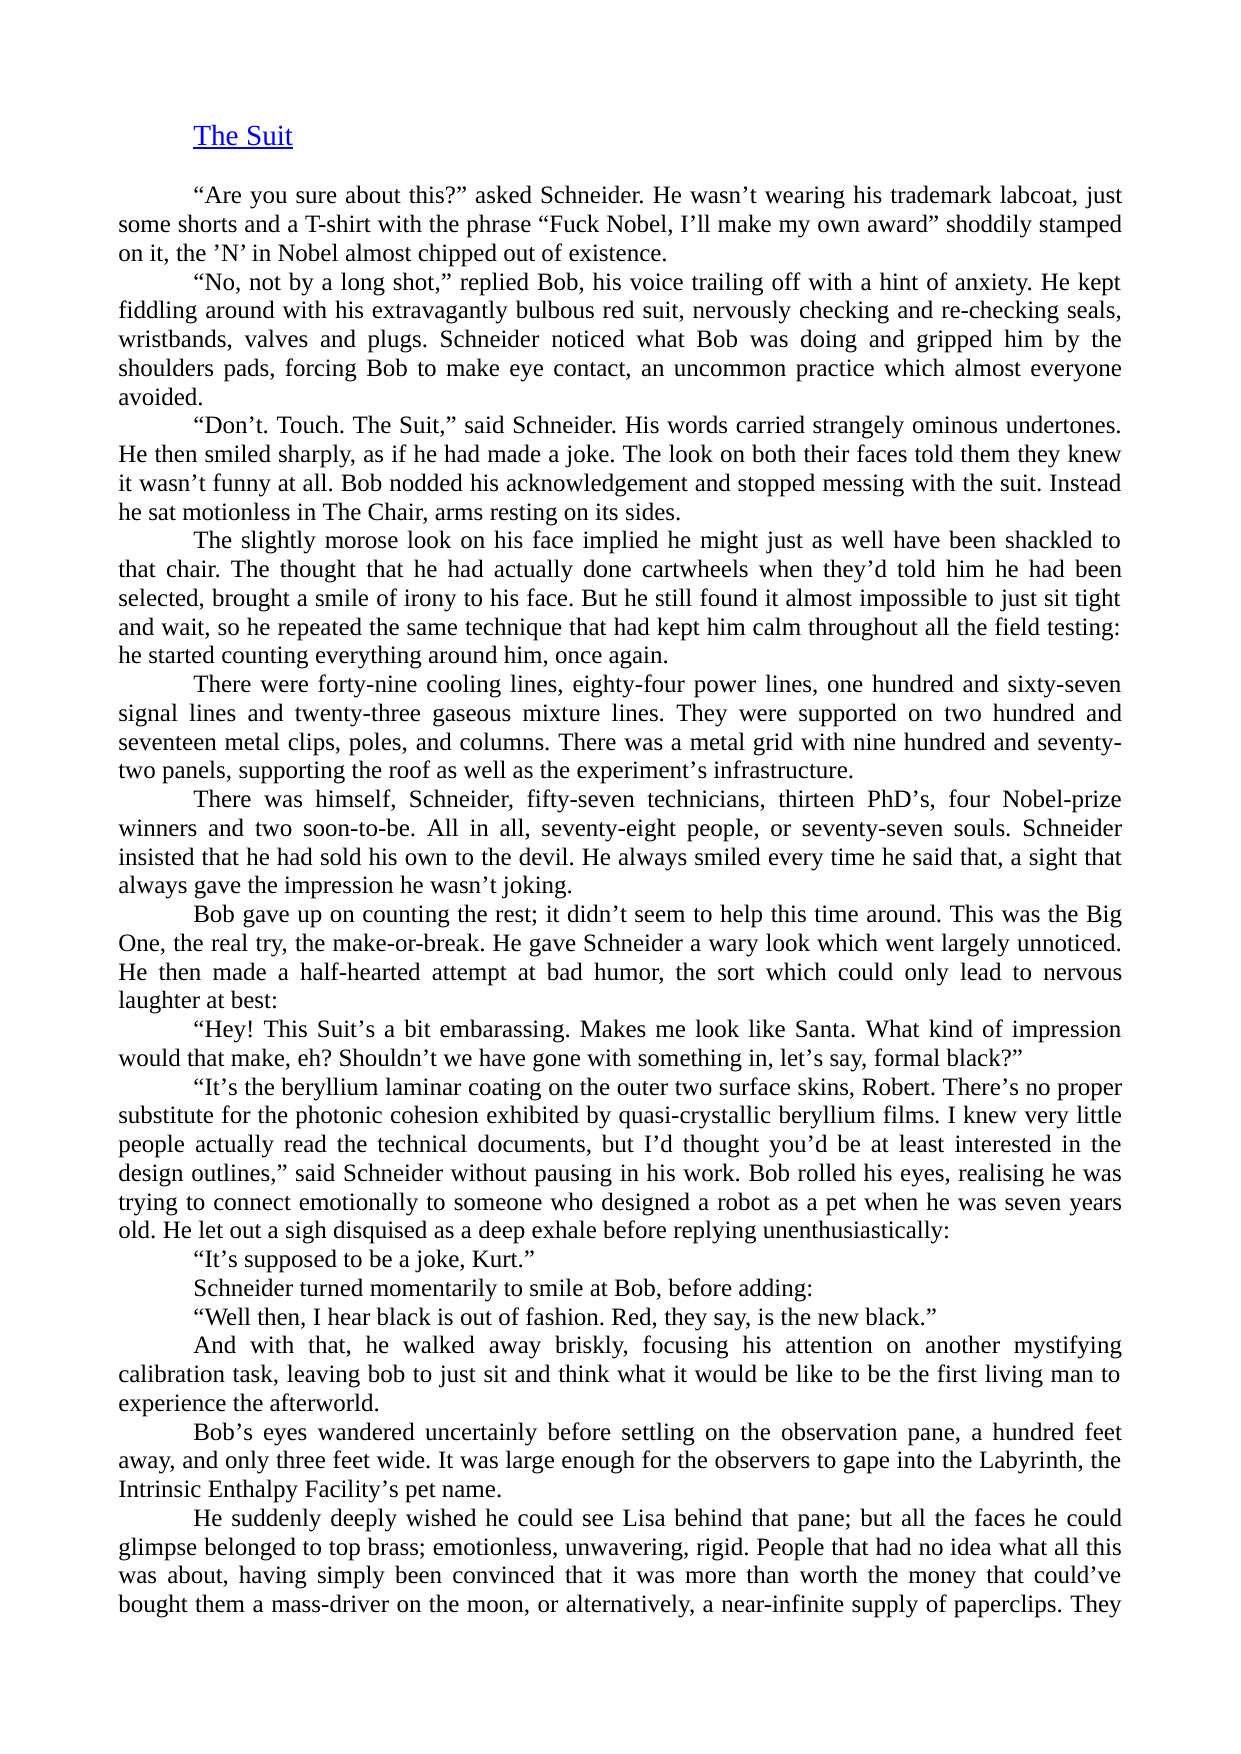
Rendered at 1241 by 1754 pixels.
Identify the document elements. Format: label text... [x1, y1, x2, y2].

text “It’s the beryllium laminar coating on the outer two surface skins, Robert. There’s no proper substitute for the photonic cohesion exhibited by quasi-crystallic beryllium films. I knew very little people actually read the technical documents, but I’d thought you’d be at least interested in the design outlines,” said Schneider without pausing in his work. Bob rolled his eyes, realising he was trying to connect emotionally to someone who designed a robot as a pet when he was seven years old. He let out a sigh disquised as a deep exhale before replying unenthusiastically: [118, 1072, 1122, 1244]
text Bob gave up on counting the rest; it didn’t seem to help this time around. This was the Big One, the real try, the make-or-break. He gave Schneider a wary look which went largely unnoticed. He then made a half-hearted attempt at bad humor, the sort which could only lead to nervous laughter at best: [118, 899, 1122, 1014]
text “Don’t. Touch. The Suit,” said Schneider. His words carried strangely ominous undertones. He then smiled sharply, as if he had made a joke. The look on both their faces told them they knew it wasn’t funny at all. Bob nodded his acknowledgement and stopped messing with the suit. Instead he sat motionless in The Chair, arms resting on its sides. [118, 410, 1122, 525]
text There was himself, Schneider, fifty-seven technicians, thirteen PhD’s, four Nobel-prize winners and two soon-to-be. All in all, seventy-eight people, or seventy-seven souls. Schneider insisted that he had sold his own to the devil. He always smiled every time he said that, a sight that always gave the impression he wasn’t joking. [118, 784, 1122, 899]
text “No, not by a long shot,” replied Bob, his voice trailing off with a hint of anxiety. He kept fiddling around with his extravagantly bulbous red suit, nervously checking and re-checking seals, wristbands, valves and plugs. Schneider noticed what Bob was doing and gripped him by the shoulders pads, forcing Bob to make eye contact, an uncommon practice which almost everyone avoided. [118, 267, 1122, 410]
text The slightly morose look on his face implied he might just as well have been shackled to that chair. The thought that he had actually done cartwheels when they’d told him he had been selected, brought a smile of irony to his face. But he still found it almost impossible to just sit tight and wait, so he repeated the same technique that had kept him calm throughout all the field testing: he started counting everything around him, once again. [118, 525, 1122, 669]
text There were forty-nine cooling lines, eighty-four power lines, one hundred and sixty-seven signal lines and twenty-three gaseous mixture lines. They were supported on two hundred and seventeen metal clips, poles, and columns. There was a metal grid with nine hundred and seventy-two panels, supporting the roof as well as the experiment’s infrastructure. [118, 669, 1122, 784]
text The Suit [118, 118, 1122, 152]
text “It’s supposed to be a joke, Kurt.” [118, 1244, 1122, 1273]
text And with that, he walked away briskly, focusing his attention on another mystifying calibration task, leaving bob to just sit and think what it would be like to be the first living man to experience the afterworld. [118, 1330, 1122, 1417]
text He suddenly deeply wished he could see Lisa behind that pane; but all the faces he could glimpse belonged to top brass; emotionless, unwavering, rigid. People that had no idea what all this was about, having simply been convinced that it was more than worth the money that could’ve bought them a mass-driver on the moon, or alternatively, a near-infinite supply of paperclips. They [118, 1503, 1122, 1618]
text “Well then, I hear black is out of fashion. Red, they say, is the new black.” [118, 1302, 1122, 1330]
text Schneider turned momentarily to smile at Bob, before adding: [118, 1273, 1122, 1302]
text Bob’s eyes wandered uncertainly before settling on the observation pane, a hundred feet away, and only three feet wide. It was large enough for the observers to gape into the Labyrinth, the Intrinsic Enthalpy Facility’s pet name. [118, 1417, 1122, 1503]
text “Hey! This Suit’s a bit embarassing. Makes me look like Santa. What kind of impression would that make, eh? Shouldn’t we have gone with something in, let’s say, formal black?” [118, 1014, 1122, 1072]
text “Are you sure about this?” asked Schneider. He wasn’t wearing his trademark labcoat, just some shorts and a T-shirt with the phrase “Fuck Nobel, I’ll make my own award” shoddily stamped on it, the ’N’ in Nobel almost chipped out of existence. [118, 180, 1122, 267]
